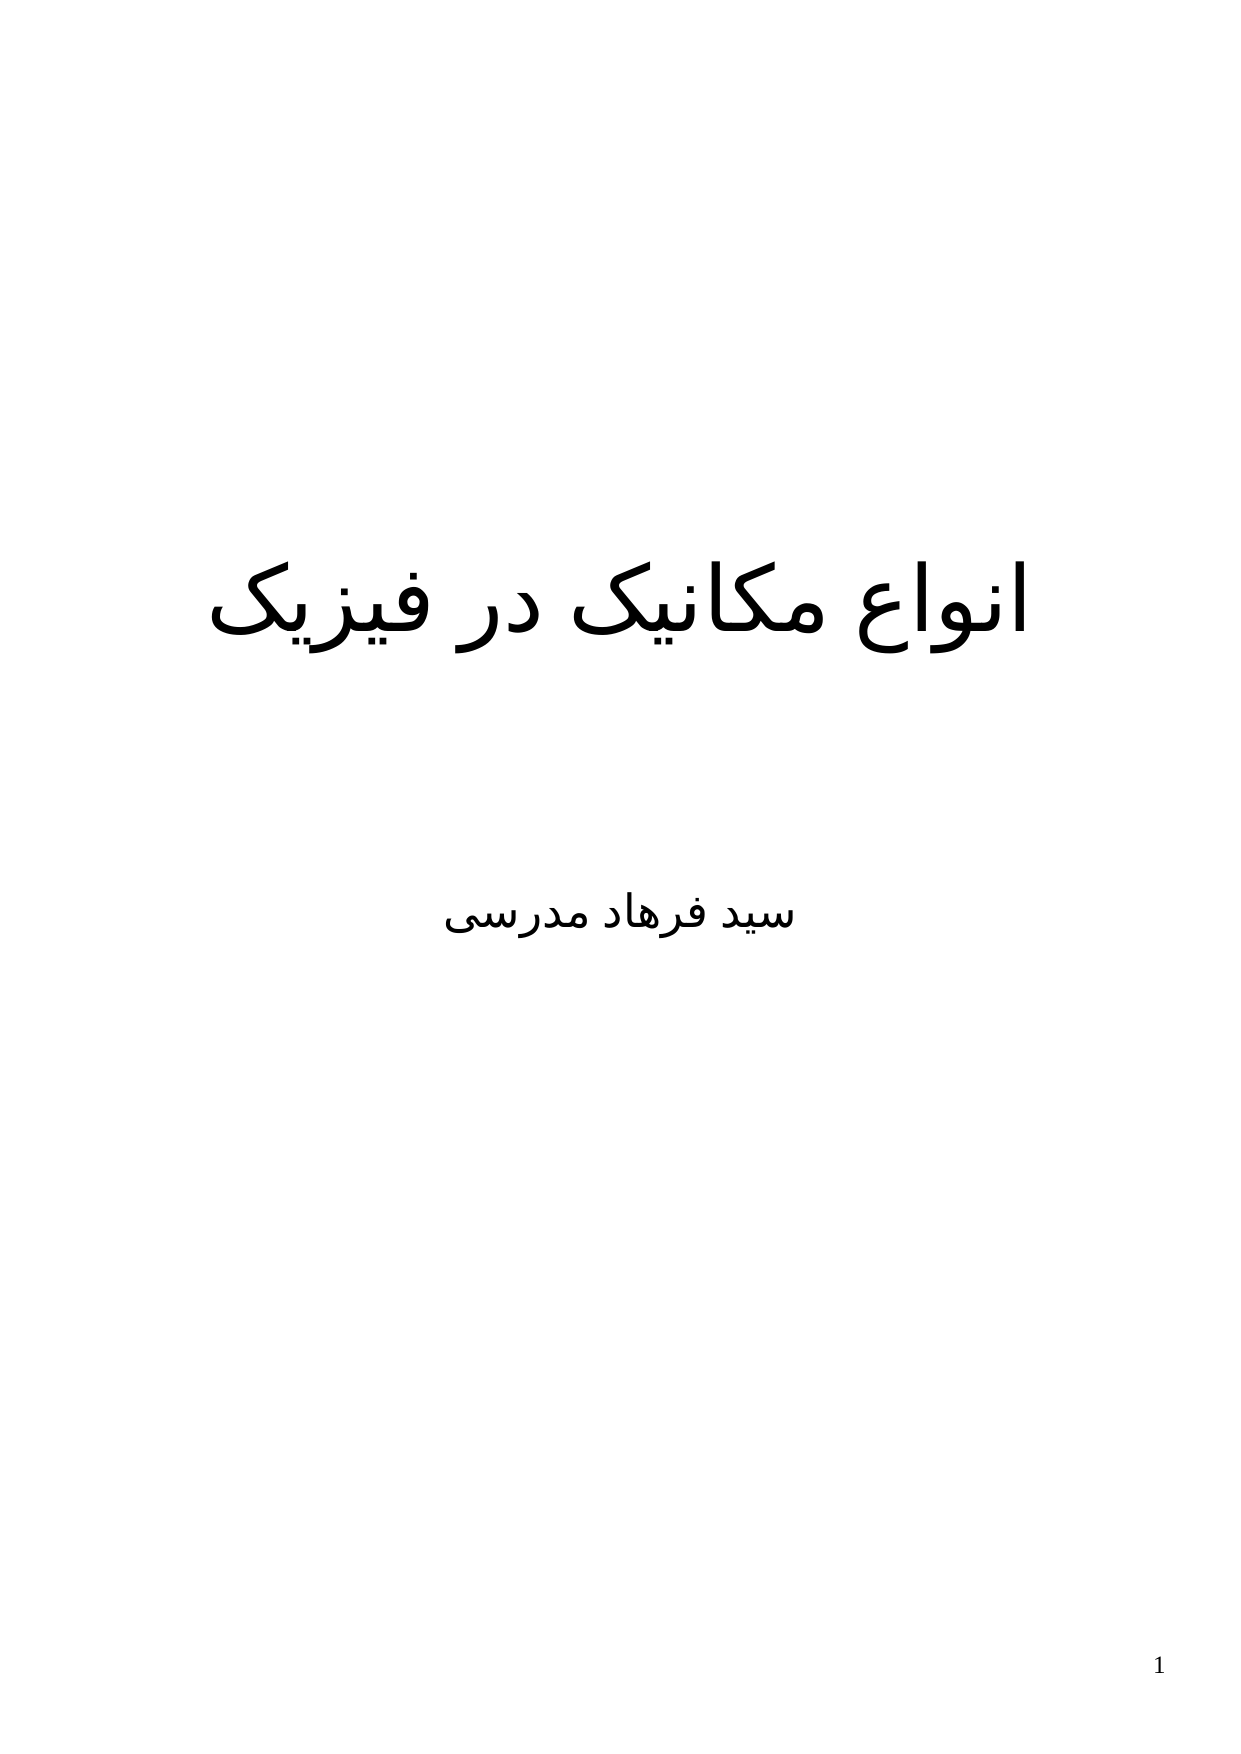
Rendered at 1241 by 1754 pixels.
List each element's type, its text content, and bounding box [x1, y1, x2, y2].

text انواع مکانیک در فیزیک [75, 549, 1165, 669]
text سید فرهاد مدرسی [75, 887, 1165, 947]
